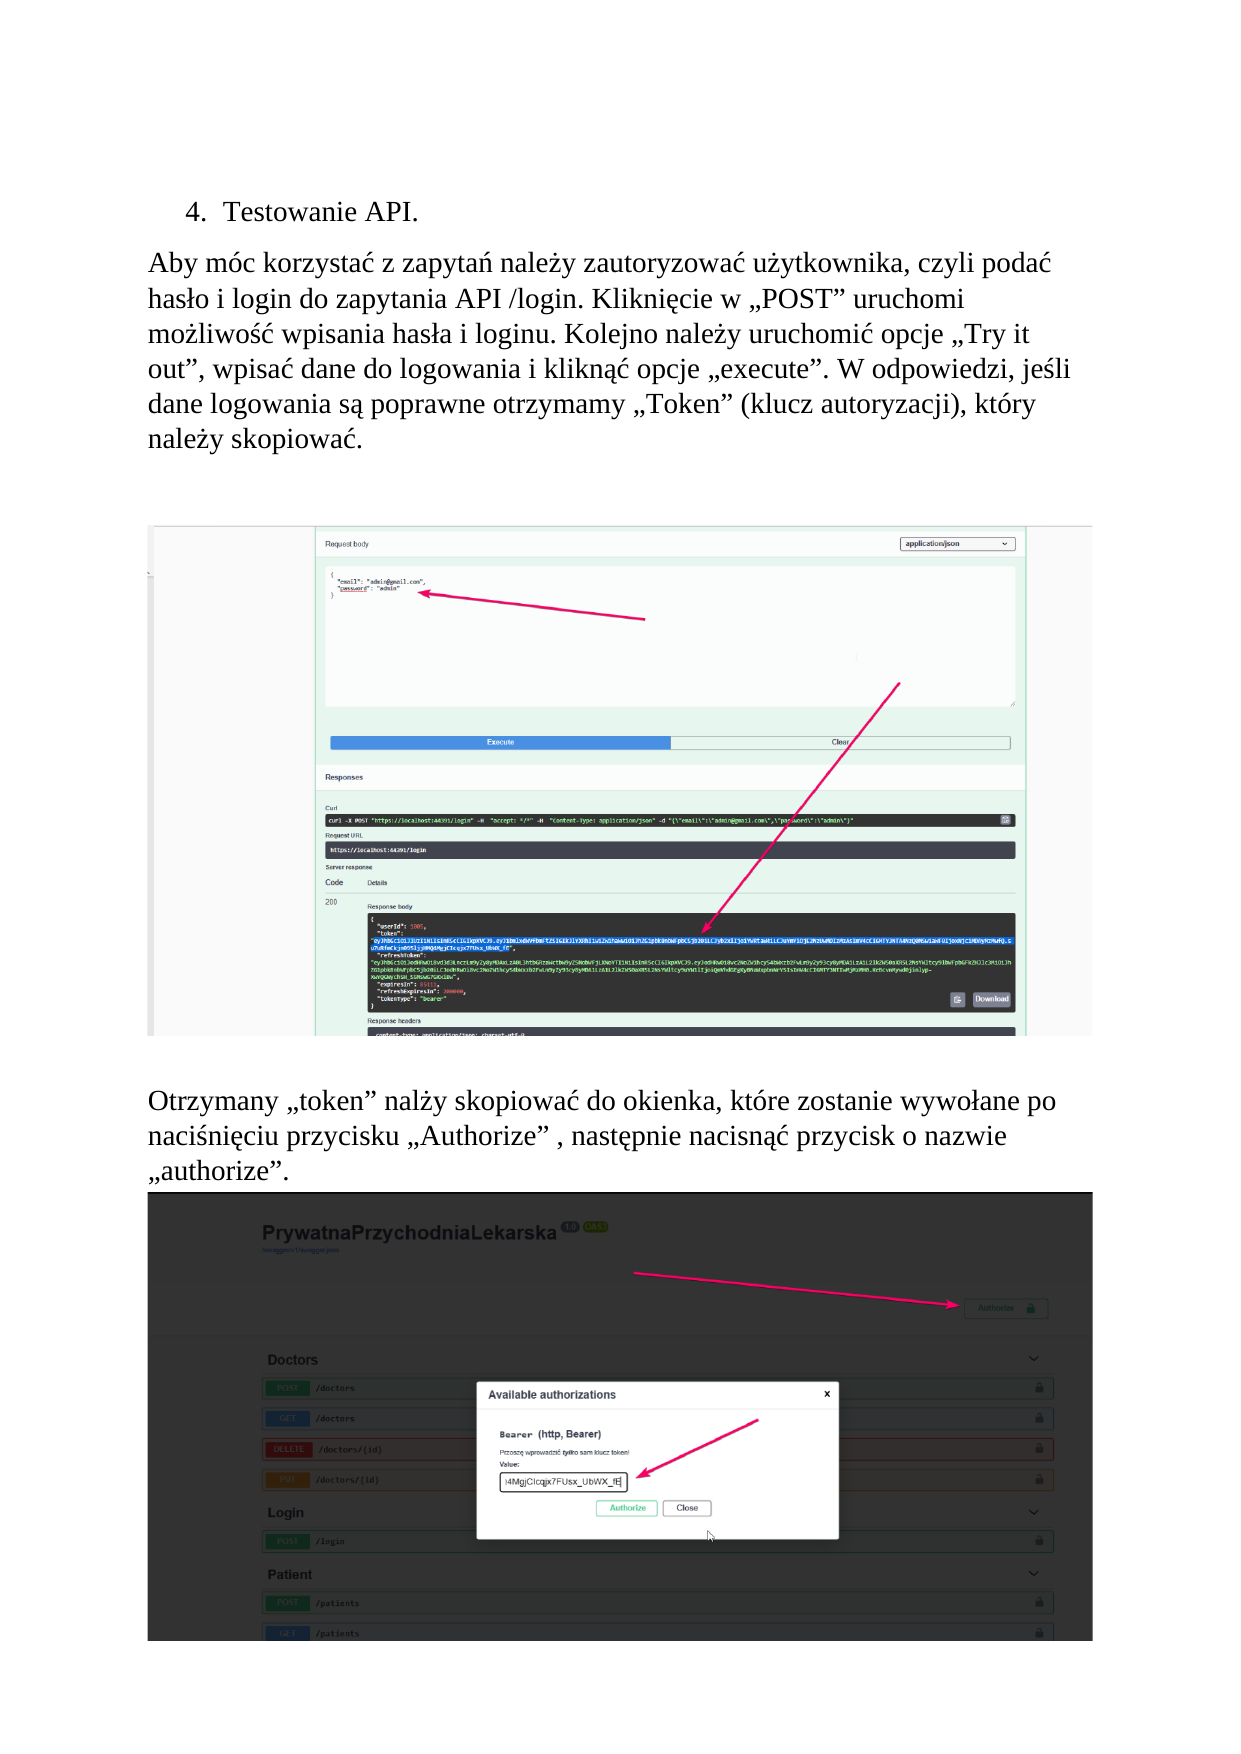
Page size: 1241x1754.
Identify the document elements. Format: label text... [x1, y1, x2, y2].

text Otrzymany „token” nalży skopiować do okienka, które zostanie wywołane po naciśnięciu przycisku „Authorize” , następnie nacisnąć przycisk o nazwie „authorize”. [148, 1083, 1093, 1187]
list Testowanie API. [185, 194, 1093, 227]
text Aby móc korzystać z zapytań należy zautoryzować użytkownika, czyli podać hasło i login do zapytania API /login. Kliknięcie w „POST” uruchomi możliwość wpisania hasła i loginu. Kolejno należy uruchomić opcje „Try it out”, wpisać dane do logowania i kliknąć opcje „execute”. W odpowiedzi, jeśli dane logowania są poprawne otrzymamy „Token” (klucz autoryzacji), który należy skopiować. [148, 246, 1093, 455]
